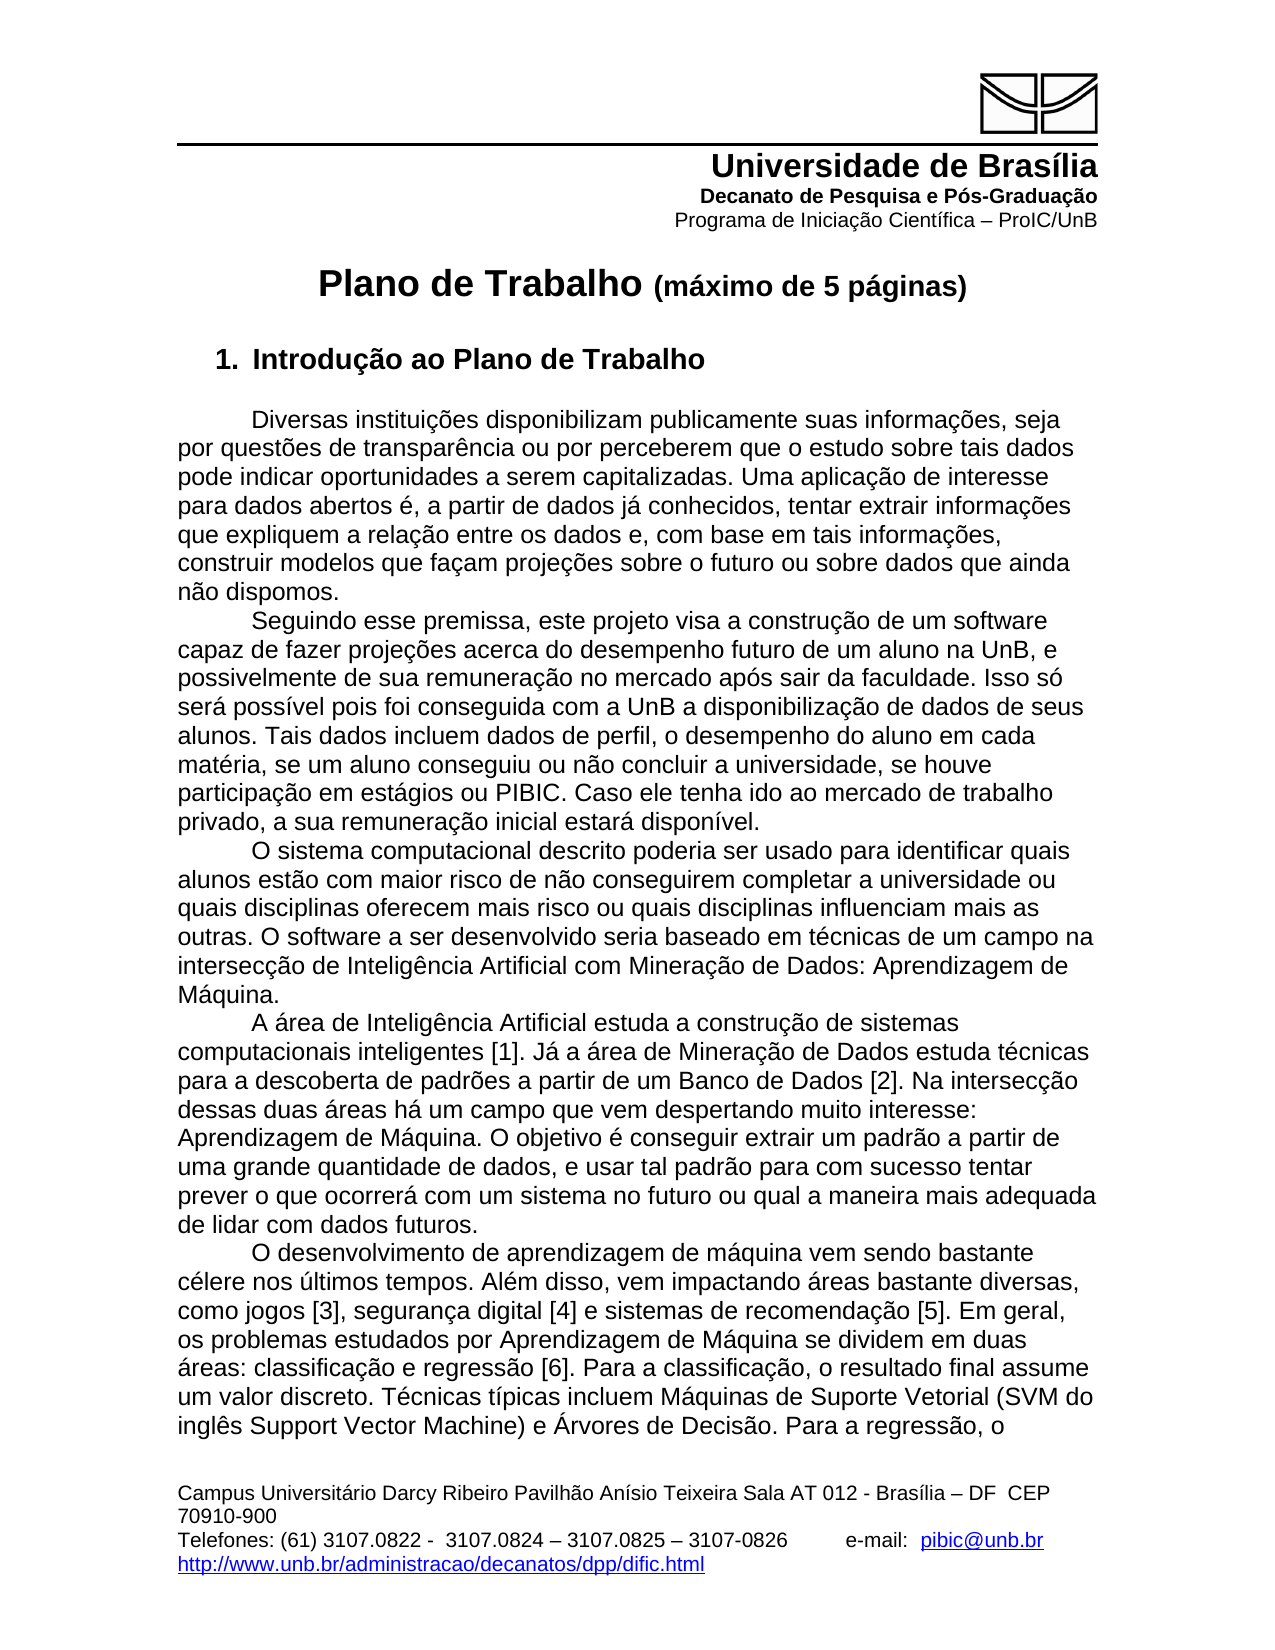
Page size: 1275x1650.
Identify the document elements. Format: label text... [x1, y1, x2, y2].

list Introdução ao Plano de Trabalho [215, 342, 1098, 376]
picture [980, 73, 1098, 134]
text O sistema computacional descrito poderia ser usado para identificar quais alunos estão com maior risco de não conseguirem completar a universidade ou quais disciplinas oferecem mais risco ou quais disciplinas influenciam mais as outras. O software a ser desenvolvido seria baseado em técnicas de um campo na intersecção de Inteligência Artificial com Mineração de Dados: Aprendizagem de Máquina. [177, 836, 1098, 1008]
text Diversas instituições disponibilizam publicamente suas informações, seja por questões de transparência ou por perceberem que o estudo sobre tais dados pode indicar oportunidades a serem capitalizadas. Uma aplicação de interesse para dados abertos é, a partir de dados já conhecidos, tentar extrair informações que expliquem a relação entre os dados e, com base em tais informações, construir modelos que façam projeções sobre o futuro ou sobre dados que ainda não dispomos. [177, 405, 1098, 606]
text Seguindo esse premissa, este projeto visa a construção de um software capaz de fazer projeções acerca do desempenho futuro de um aluno na UnB, e possivelmente de sua remuneração no mercado após sair da faculdade. Isso só será possível pois foi conseguida com a UnB a disponibilização de dados de seus alunos. Tais dados incluem dados de perfil, o desempenho do aluno em cada matéria, se um aluno conseguiu ou não concluir a universidade, se houve participação em estágios ou PIBIC. Caso ele tenha ido ao mercado de trabalho privado, a sua remuneração inicial estará disponível. [177, 606, 1098, 836]
text Plano de Trabalho (máximo de 5 páginas) [177, 261, 1098, 304]
text A área de Inteligência Artificial estuda a construção de sistemas computacionais inteligentes [1]. Já a área de Mineração de Dados estuda técnicas para a descoberta de padrões a partir de um Banco de Dados [2]. Na intersecção dessas duas áreas há um campo que vem despertando muito interesse: Aprendizagem de Máquina. O objetivo é conseguir extrair um padrão a partir de uma grande quantidade de dados, e usar tal padrão para com sucesso tentar prever o que ocorrerá com um sistema no futuro ou qual a maneira mais adequada de lidar com dados futuros. [177, 1008, 1098, 1238]
text O desenvolvimento de aprendizagem de máquina vem sendo bastante célere nos últimos tempos. Além disso, vem impactando áreas bastante diversas, como jogos [3], segurança digital [4] e sistemas de recomendação [5]. Em geral, os problemas estudados por Aprendizagem de Máquina se dividem em duas áreas: classificação e regressão [6]. Para a classificação, o resultado final assume um valor discreto. Técnicas típicas incluem Máquinas de Suporte Vetorial (SVM do inglês Support Vector Machine) e Árvores de Decisão. Para a regressão, o [177, 1238, 1098, 1440]
